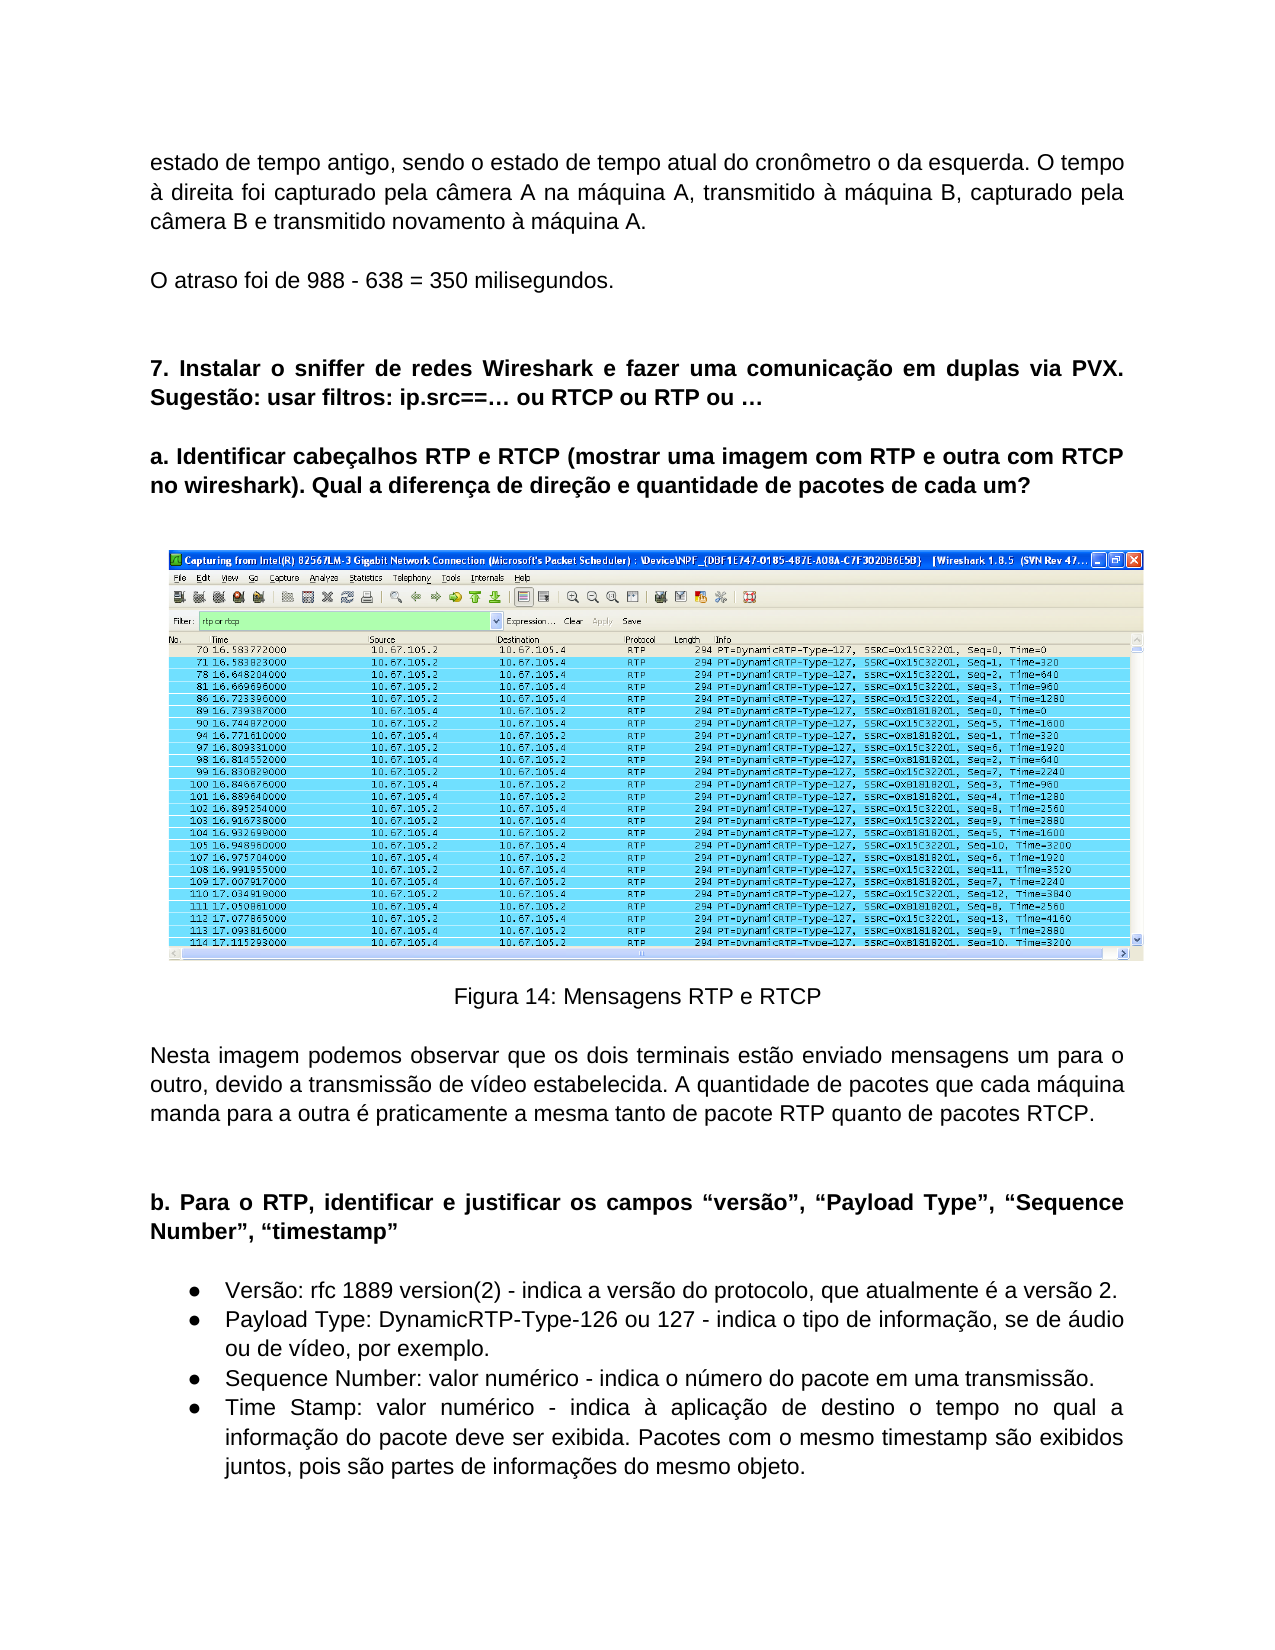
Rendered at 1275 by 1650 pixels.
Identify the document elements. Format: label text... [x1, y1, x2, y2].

text Nesta imagem podemos observar que os dois terminais estão enviado mensagens um para o outro, devido a transmissão de vídeo estabelecida. A quantidade de pacotes que cada máquina manda para a outra é praticamente a mesma tanto de pacote RTP quanto de pacotes RTCP. [150, 1042, 1125, 1127]
text b. Para o RTP, identificar e justificar os campos “versão”, “Payload Type”, “Sequence Number”, “timestamp” [150, 1189, 1125, 1244]
text a. Identificar cabeçalhos RTP e RTCP (mostrar uma imagem com RTP e outra com RTCP no wireshark). Qual a diferença de direção e quantidade de pacotes de cada um? [150, 444, 1125, 499]
picture [168, 550, 1144, 961]
list Payload Type: DynamicRTP-Type-126 ou 127 - indica o tipo de informação, se de áudio ou de vídeo, por exemplo. [187, 1307, 1125, 1362]
list Versão: rfc 1889 version(2) - indica a versão do protocolo, que atualmente é a versão 2. [187, 1277, 1125, 1303]
text O atraso foi de 988 - 638 = 350 milisegundos. [150, 267, 1125, 293]
text 7. Instalar o sniffer de redes Wireshark e fazer uma comunicação em duplas via PVX. Sugestão: usar filtros: ip.src==… ou RTCP ou RTP ou … [150, 356, 1125, 411]
text estado de tempo antigo, sendo o estado de tempo atual do cronômetro o da esquerda. O tempo à direita foi capturado pela câmera A na máquina A, transmitido à máquina B, capturado pela câmera B e transmitido novamento à máquina A. [150, 150, 1125, 234]
list Sequence Number: valor numérico - indica o número do pacote em uma transmissão. [187, 1365, 1125, 1391]
list Time Stamp: valor numérico - indica à aplicação de destino o tempo no qual a informação do pacote deve ser exibida. Pacotes com o mesmo timestamp são exibidos juntos, pois são partes de informações do mesmo objeto. [187, 1395, 1125, 1479]
text Figura 14: Mensagens RTP e RTCP [150, 983, 1125, 1009]
